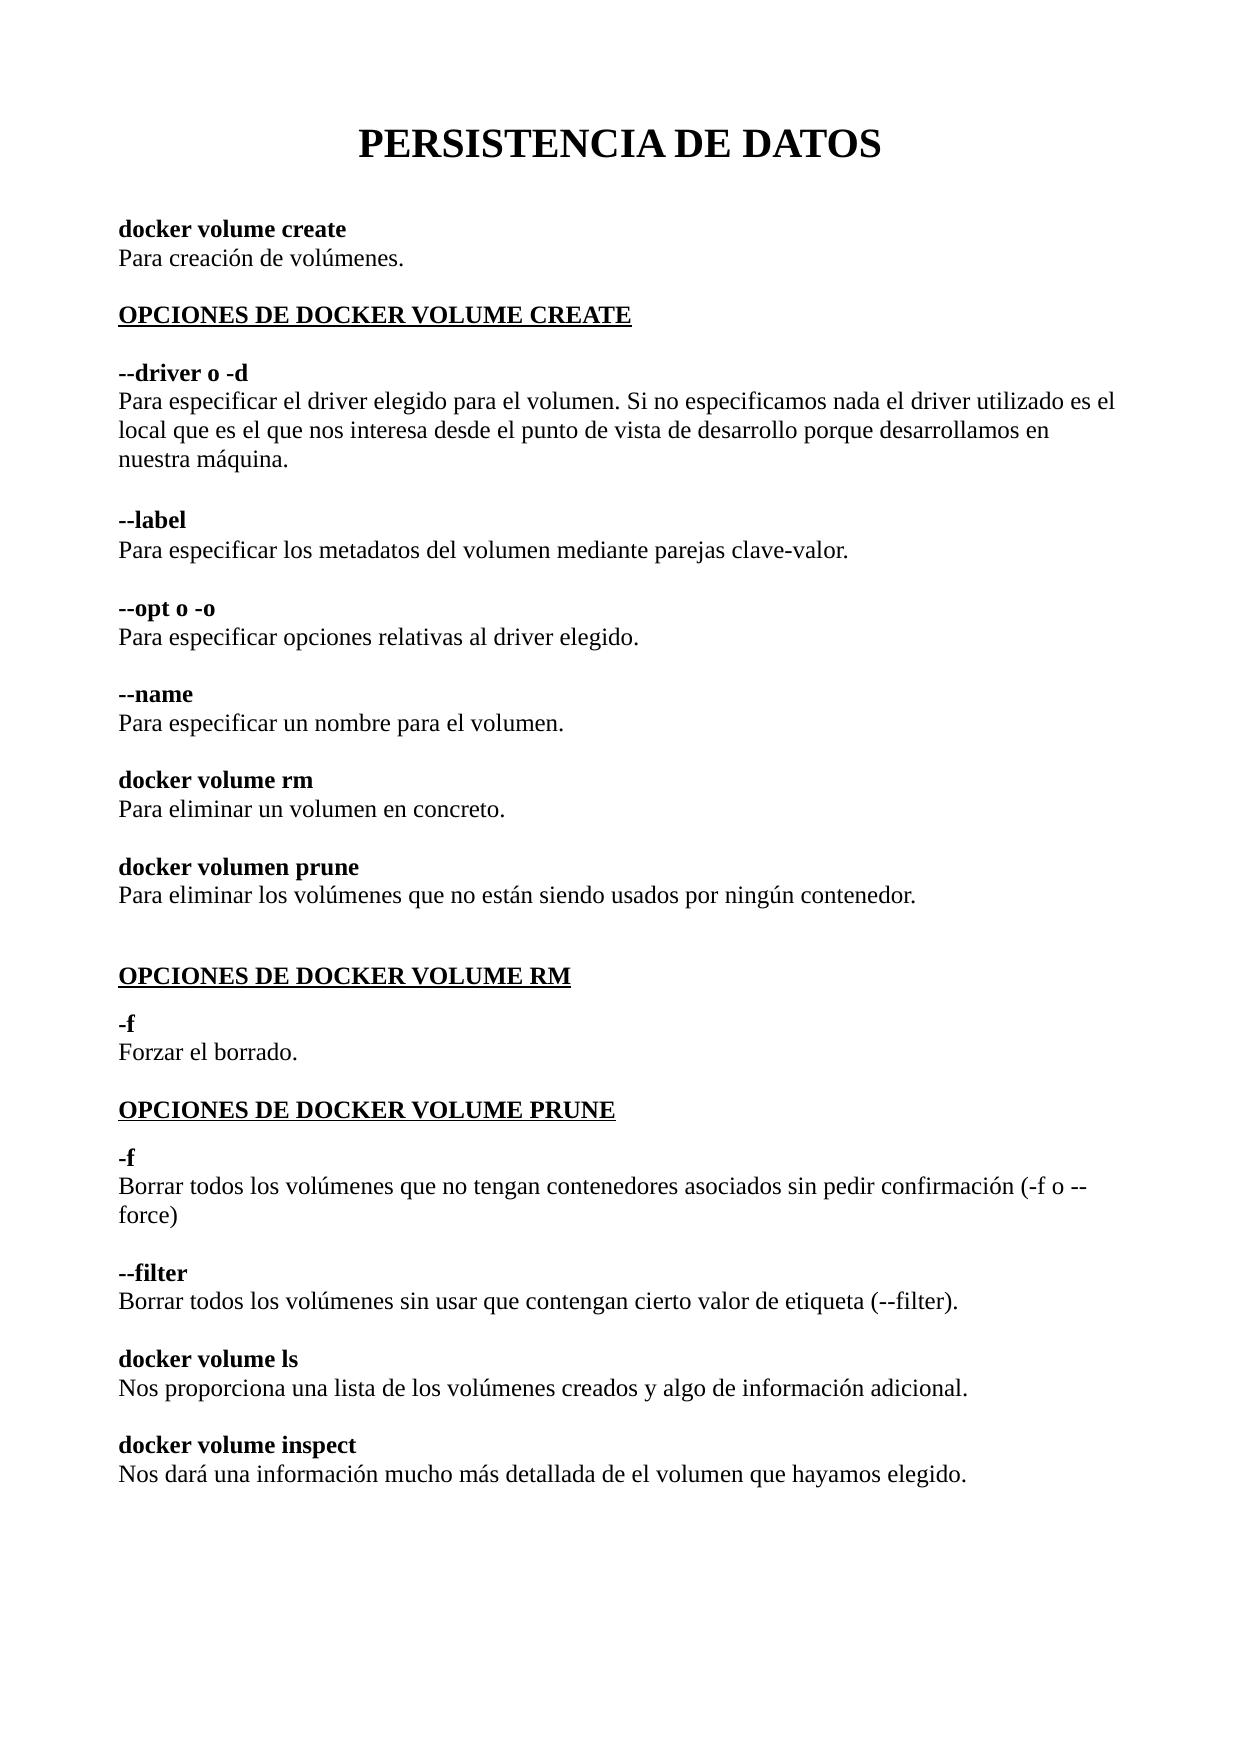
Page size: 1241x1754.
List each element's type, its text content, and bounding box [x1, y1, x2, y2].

text --label [118, 501, 1122, 536]
text Para eliminar los volúmenes que no están siendo usados por ningún contenedor. [118, 881, 1122, 909]
text -f [118, 1009, 1122, 1037]
text --name [118, 679, 1122, 708]
text Forzar el borrado. [118, 1037, 1122, 1066]
text docker volume ls [118, 1344, 1122, 1373]
text OPCIONES DE DOCKER VOLUME RM [118, 928, 1122, 990]
text docker volume create [118, 214, 1122, 243]
text --opt o -o [118, 593, 1122, 622]
text OPCIONES DE DOCKER VOLUME CREATE [118, 300, 1122, 329]
text Para especificar el driver elegido para el volumen. Si no especificamos nada el driver utilizado es el local que es el que nos interesa desde el punto de vista de desarrollo porque desarrollamos en nuestra máquina. [118, 386, 1122, 473]
text Para eliminar un volumen en concreto. [118, 794, 1122, 823]
text --driver o -d [118, 358, 1122, 386]
text docker volume rm [118, 766, 1122, 794]
text Para creación de volúmenes. [118, 243, 1122, 271]
text docker volume inspect [118, 1430, 1122, 1459]
text Nos proporciona una lista de los volúmenes creados y algo de información adicional. [118, 1373, 1122, 1401]
text docker volumen prune [118, 852, 1122, 881]
text OPCIONES DE DOCKER VOLUME PRUNE [118, 1095, 1122, 1124]
text Para especificar opciones relativas al driver elegido. [118, 622, 1122, 651]
text Para especificar los metadatos del volumen mediante parejas clave-valor. [118, 536, 1122, 564]
text Borrar todos los volúmenes que no tengan contenedores asociados sin pedir confirmación (-f o --force) [118, 1171, 1122, 1229]
text -f [118, 1143, 1122, 1171]
text Borrar todos los volúmenes sin usar que contengan cierto valor de etiqueta (--filter). [118, 1286, 1122, 1315]
text Para especificar un nombre para el volumen. [118, 708, 1122, 737]
text PERSISTENCIA DE DATOS [118, 118, 1122, 166]
text Nos dará una información mucho más detallada de el volumen que hayamos elegido. [118, 1459, 1122, 1488]
text --filter [118, 1258, 1122, 1286]
